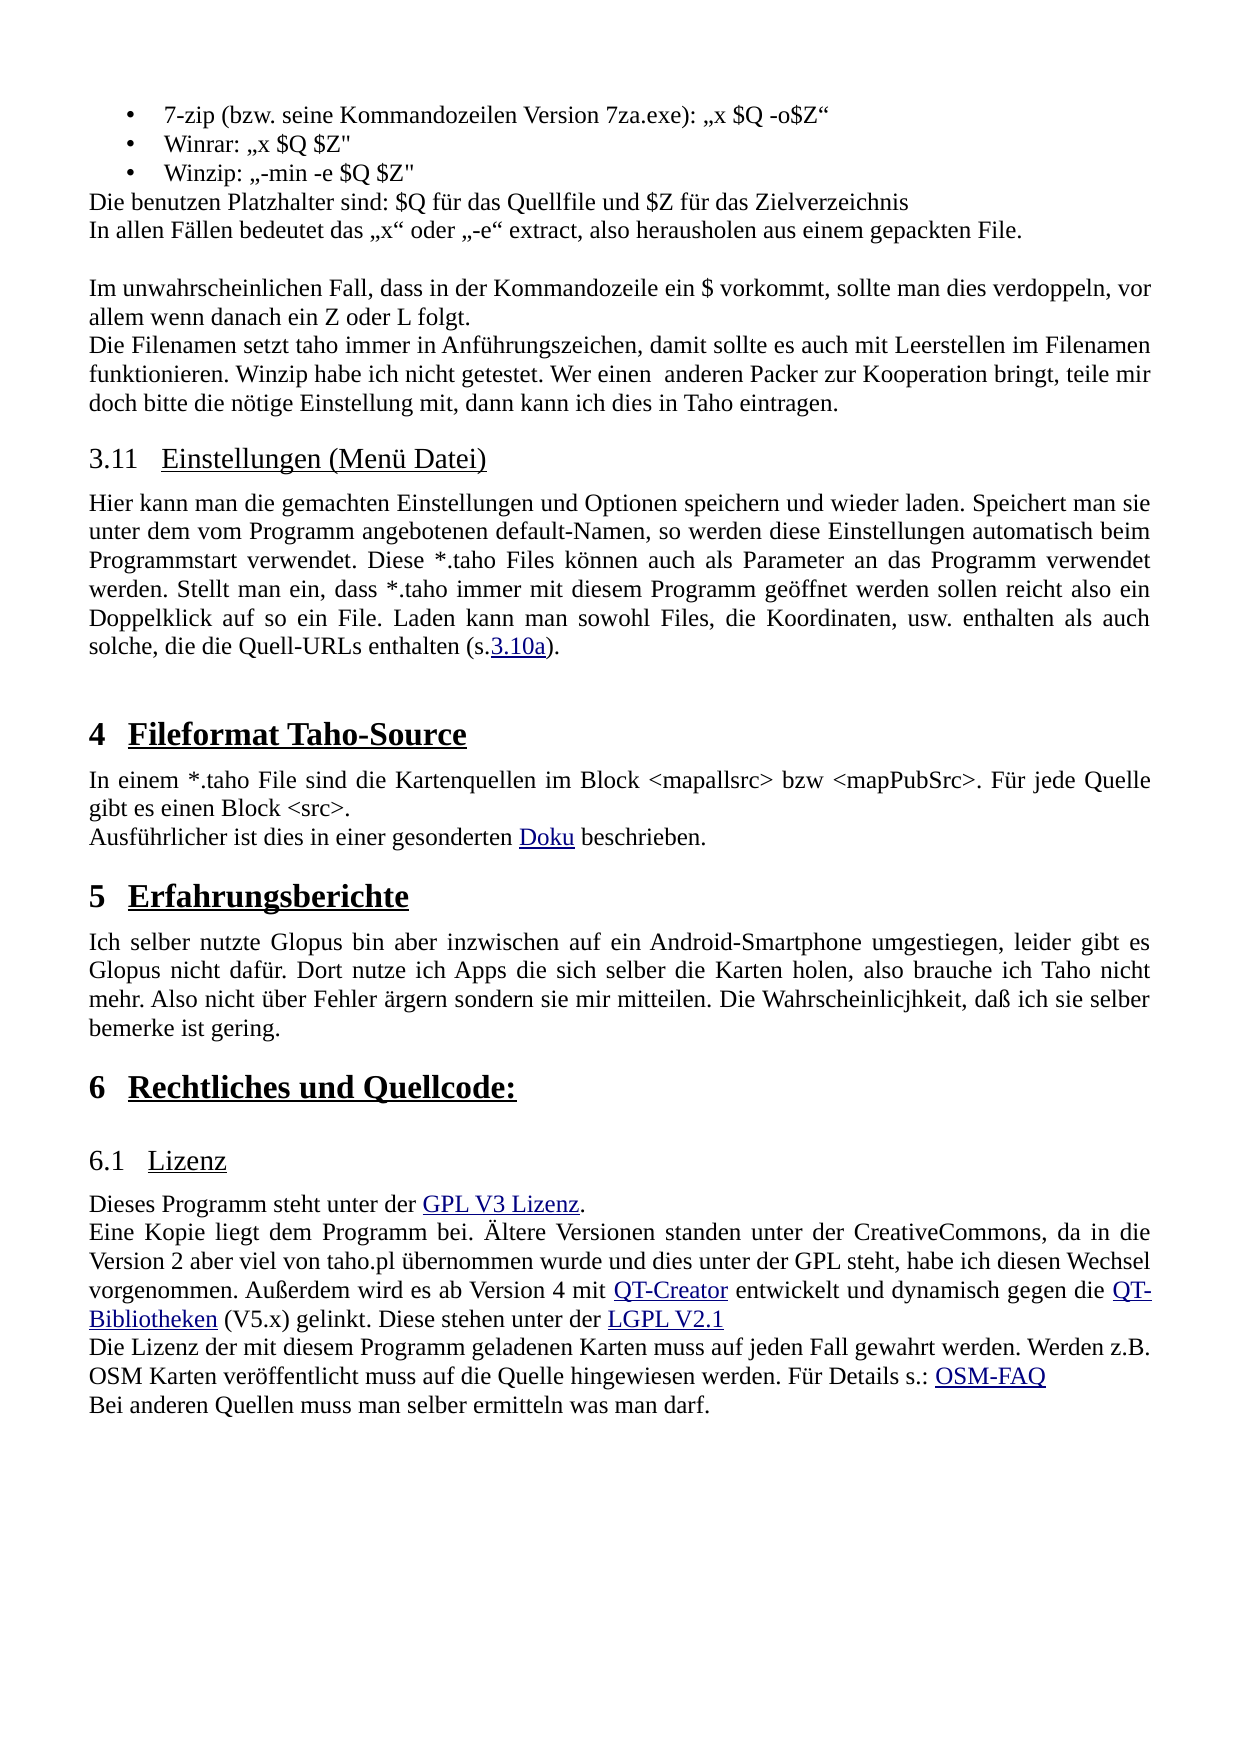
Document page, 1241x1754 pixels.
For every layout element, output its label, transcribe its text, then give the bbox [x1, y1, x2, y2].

text Ausführlicher ist dies in einer gesonderten Doku beschrieben. [88, 822, 1152, 851]
subtitle Einstellungen (Menü Datei) [88, 442, 1152, 475]
subtitle Lizenz [88, 1143, 1152, 1176]
subtitle Erfahrungsberichte [88, 876, 1152, 914]
list Winzip: „-min -e $Q $Z" [126, 158, 1152, 187]
text In einem *.taho File sind die Kartenquellen im Block <mapallsrc> bzw <mapPubSrc>. Für jede Quelle gibt es einen Block <src>. [88, 765, 1152, 822]
text Hier kann man die gemachten Einstellungen und Optionen speichern und wieder laden. Speichert man sie unter dem vom Programm angebotenen default-Namen, so werden diese Einstellungen automatisch beim Programmstart verwendet. Diese *.taho Files können auch als Parameter an das Programm verwendet werden. Stellt man ein, dass *.taho immer mit diesem Programm geöffnet werden sollen reicht also ein Doppelklick auf so ein File. Laden kann man sowohl Files, die Koordinaten, usw. enthalten als auch solche, die die Quell-URLs enthalten (s.3.10a). [88, 488, 1152, 660]
text Die Filenamen setzt taho immer in Anführungszeichen, damit sollte es auch mit Leerstellen im Filenamen funktionieren. Winzip habe ich nicht getestet. Wer einen anderen Packer zur Kooperation bringt, teile mir doch bitte die nötige Einstellung mit, dann kann ich dies in Taho eintragen. [88, 330, 1152, 417]
text Die benutzen Platzhalter sind: $Q für das Quellfile und $Z für das Zielverzeichnis [88, 187, 1152, 215]
text Bei anderen Quellen muss man selber ermitteln was man darf. [88, 1390, 1152, 1419]
text Die Lizenz der mit diesem Programm geladenen Karten muss auf jeden Fall gewahrt werden. Werden z.B. OSM Karten veröffentlicht muss auf die Quelle hingewiesen werden. Für Details s.: OSM-FAQ [88, 1332, 1152, 1390]
list 7-zip (bzw. seine Kommandozeilen Version 7za.exe): „x $Q -o$Z“ [126, 100, 1152, 129]
text Im unwahrscheinlichen Fall, dass in der Kommandozeile ein $ vorkommt, sollte man dies verdoppeln, vor allem wenn danach ein Z oder L folgt. [88, 273, 1152, 330]
subtitle Rechtliches und Quellcode: [88, 1067, 1152, 1105]
text Ich selber nutzte Glopus bin aber inzwischen auf ein Android-Smartphone umgestiegen, leider gibt es Glopus nicht dafür. Dort nutze ich Apps die sich selber die Karten holen, also brauche ich Taho nicht mehr. Also nicht über Fehler ärgern sondern sie mir mitteilen. Die Wahrscheinlicjhkeit, daß ich sie selber bemerke ist gering. [88, 927, 1152, 1042]
list Winrar: „x $Q $Z" [126, 129, 1152, 158]
text Eine Kopie liegt dem Programm bei. Ältere Versionen standen unter der CreativeCommons, da in die Version 2 aber viel von taho.pl übernommen wurde und dies unter der GPL steht, habe ich diesen Wechsel vorgenommen. Außerdem wird es ab Version 4 mit QT-Creator entwickelt und dynamisch gegen die QT-Bibliotheken (V5.x) gelinkt. Diese stehen unter der LGPL V2.1 [88, 1217, 1152, 1332]
subtitle Fileformat Taho-Source [88, 714, 1152, 752]
text Dieses Programm steht unter der GPL V3 Lizenz. [88, 1189, 1152, 1217]
text In allen Fällen bedeutet das „x“ oder „-e“ extract, also herausholen aus einem gepackten File. [88, 215, 1152, 244]
